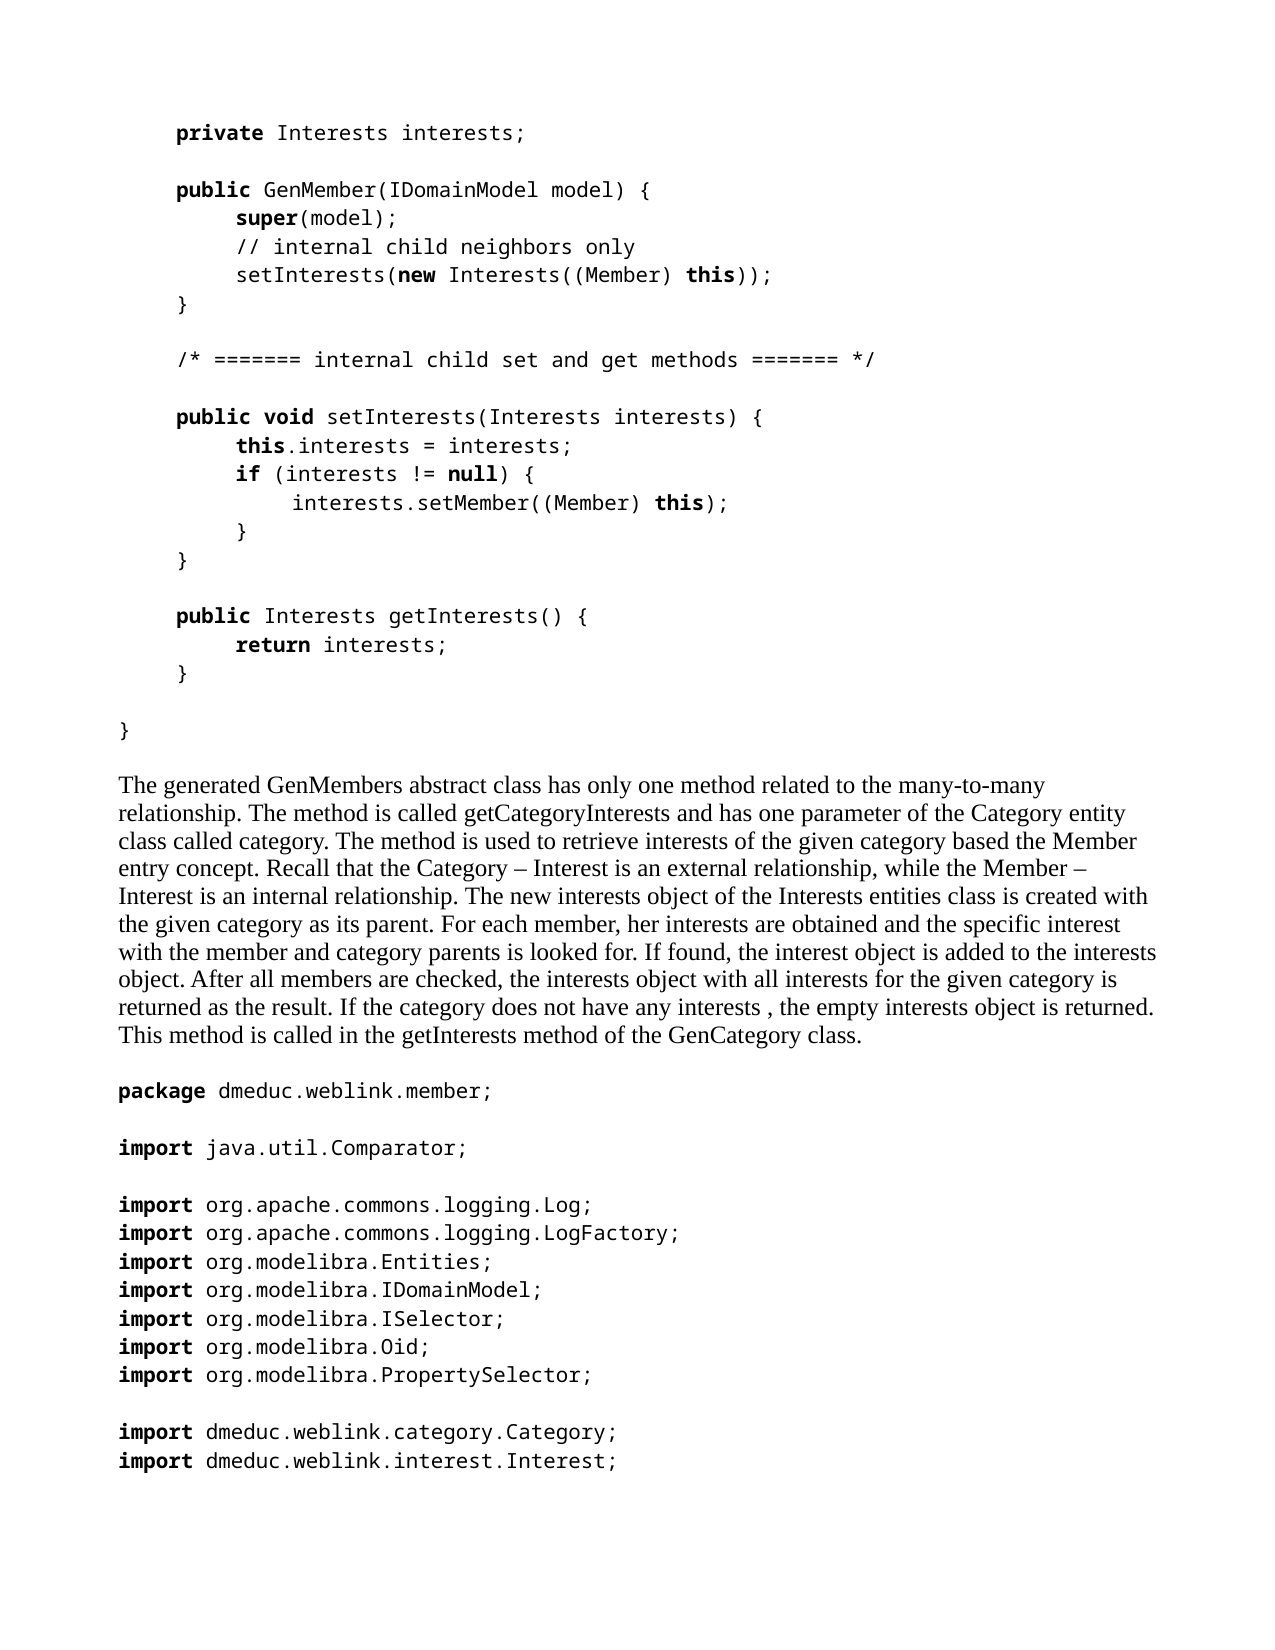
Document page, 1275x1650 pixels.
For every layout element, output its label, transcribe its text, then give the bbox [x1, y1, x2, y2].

text import org.modelibra.IDomainModel; [118, 1275, 1157, 1304]
text import org.apache.commons.logging.LogFactory; [118, 1218, 1157, 1247]
text import org.apache.commons.logging.Log; [118, 1190, 1157, 1218]
text this.interests = interests; [118, 431, 1157, 459]
text import org.modelibra.PropertySelector; [118, 1361, 1157, 1389]
text public void setInterests(Interests interests) { [118, 402, 1157, 431]
text package dmeduc.weblink.member; [118, 1076, 1157, 1105]
text private Interests interests; [118, 118, 1157, 147]
text } [118, 516, 1157, 545]
text } [118, 715, 1157, 744]
text import org.modelibra.Oid; [118, 1332, 1157, 1361]
text import org.modelibra.Entities; [118, 1247, 1157, 1275]
text interests.setMember((Member) this); [118, 488, 1157, 516]
text // internal child neighbors only [118, 232, 1157, 260]
text } [118, 545, 1157, 573]
text if (interests != null) { [118, 459, 1157, 488]
text public Interests getInterests() { [118, 602, 1157, 630]
text super(model); [118, 203, 1157, 232]
text public GenMember(IDomainModel model) { [118, 175, 1157, 203]
text import org.modelibra.ISelector; [118, 1304, 1157, 1332]
text } [118, 658, 1157, 687]
text import dmeduc.weblink.interest.Interest; [118, 1446, 1157, 1474]
text import dmeduc.weblink.category.Category; [118, 1417, 1157, 1446]
text return interests; [118, 630, 1157, 658]
text } [118, 289, 1157, 317]
text import java.util.Comparator; [118, 1133, 1157, 1162]
text The generated GenMembers abstract class has only one method related to the many-to-many relationship. The method is called getCategoryInterests and has one parameter of the Category entity class called category. The method is used to retrieve interests of the given category based the Member entry concept. Recall that the Category – Interest is an external relationship, while the Member – Interest is an internal relationship. The new interests object of the Interests entities class is created with the given category as its parent. For each member, her interests are obtained and the specific interest with the member and category parents is looked for. If found, the interest object is added to the interests object. After all members are checked, the interests object with all interests for the given category is returned as the result. If the category does not have any interests , the empty interests object is returned. This method is called in the getInterests method of the GenCategory class. [118, 771, 1157, 1048]
text setInterests(new Interests((Member) this)); [118, 260, 1157, 289]
text /* ======= internal child set and get methods ======= */ [118, 346, 1157, 374]
